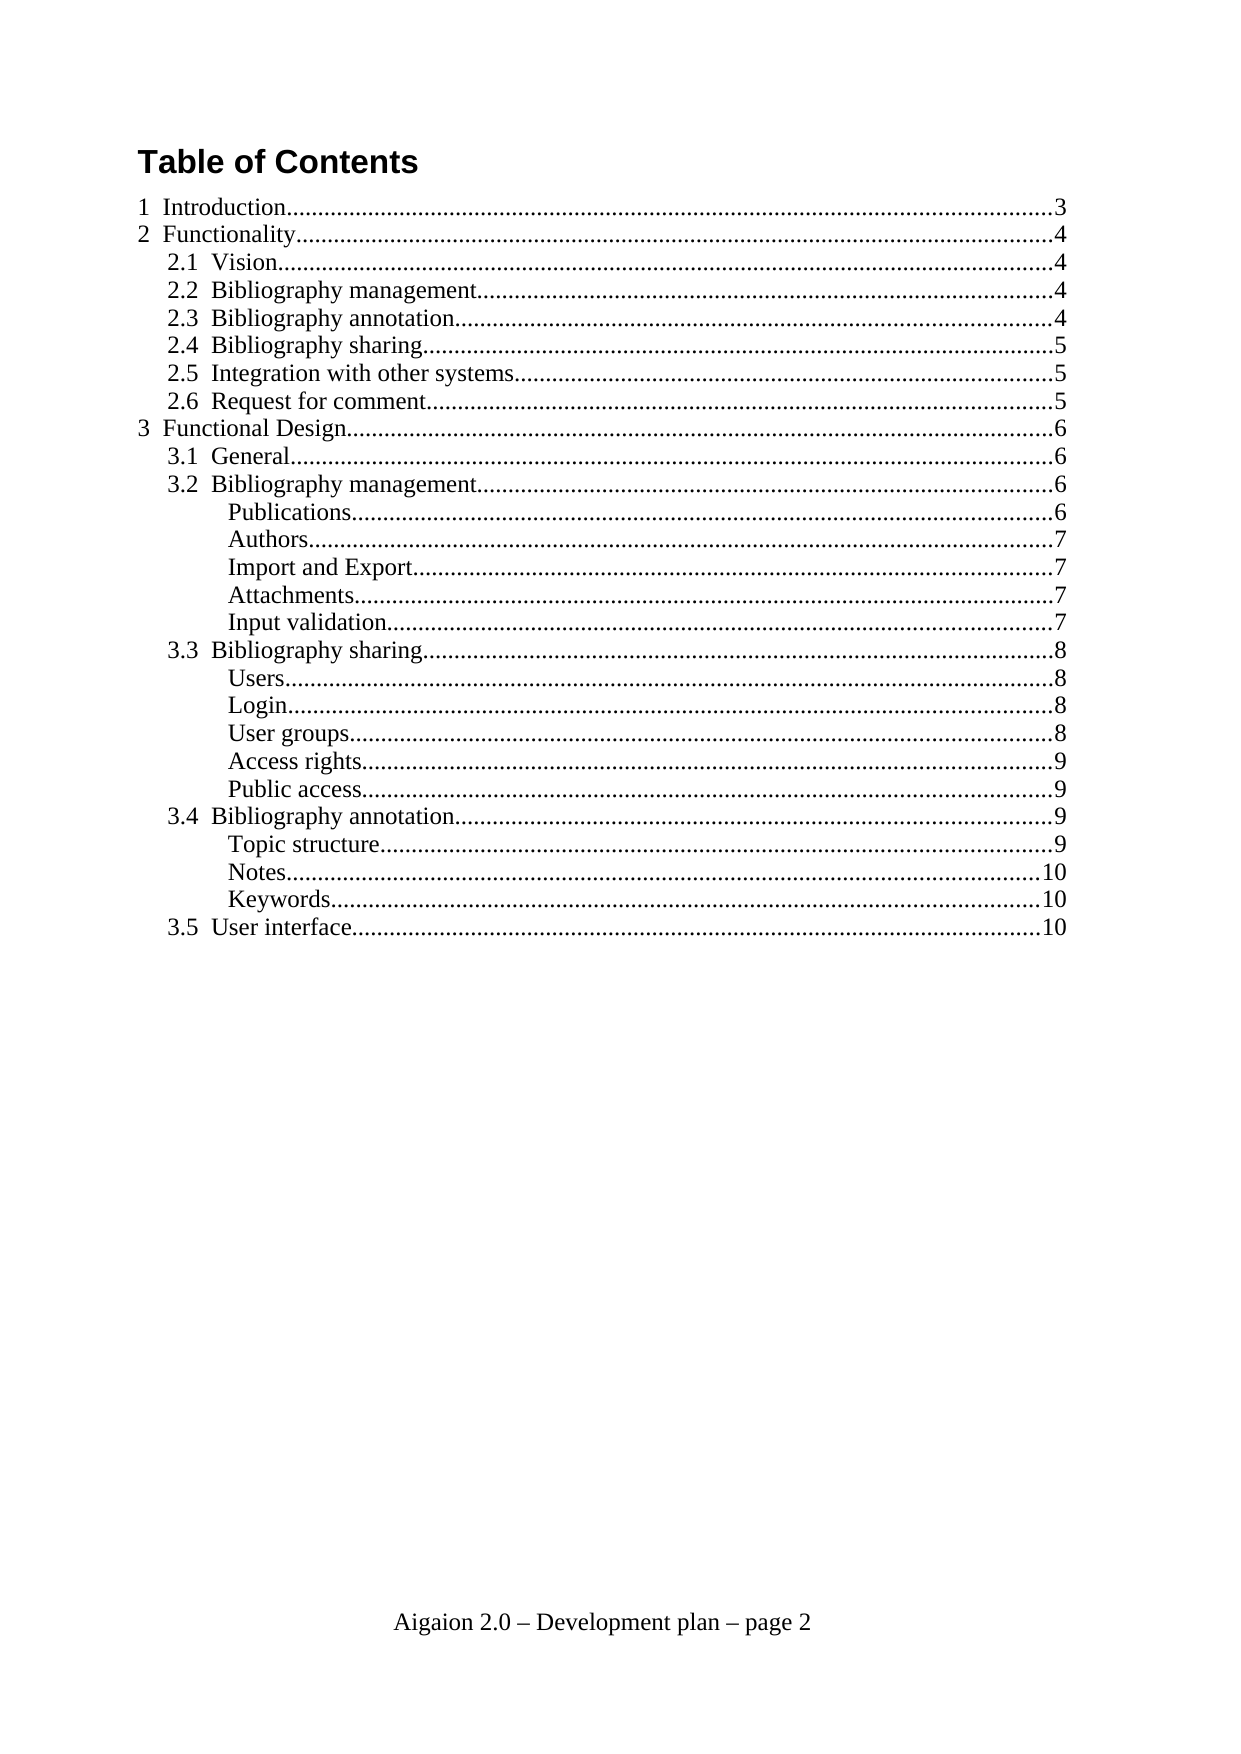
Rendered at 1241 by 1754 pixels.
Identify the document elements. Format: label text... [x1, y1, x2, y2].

text Authors 7 [196, 525, 1067, 553]
text Input validation 7 [196, 608, 1067, 636]
text Access rights 9 [196, 747, 1067, 775]
text 2 Functionality 4 [137, 221, 1067, 248]
text 3.1 General 6 [167, 442, 1067, 470]
text 2.2 Bibliography management 4 [167, 276, 1067, 304]
text Public access 9 [196, 775, 1067, 802]
subtitle Table of Contents [137, 143, 1067, 180]
text 2.4 Bibliography sharing 5 [167, 331, 1067, 359]
text 2.1 Vision 4 [167, 248, 1067, 276]
text User groups 8 [196, 719, 1067, 747]
text Login 8 [196, 692, 1067, 719]
text 3 Functional Design 6 [137, 414, 1067, 442]
text Import and Export 7 [196, 553, 1067, 581]
text Attachments 7 [196, 581, 1067, 608]
text Users 8 [196, 664, 1067, 692]
text 3.4 Bibliography annotation 9 [167, 802, 1067, 830]
text 3.2 Bibliography management 6 [167, 470, 1067, 498]
text Keywords 10 [196, 886, 1067, 913]
text 3.5 User interface 10 [167, 913, 1067, 941]
text 2.3 Bibliography annotation 4 [167, 304, 1067, 331]
text 1 Introduction 3 [137, 193, 1067, 221]
text 2.5 Integration with other systems 5 [167, 359, 1067, 387]
text Topic structure 9 [196, 830, 1067, 858]
text Publications 6 [196, 498, 1067, 525]
text Notes 10 [196, 858, 1067, 886]
text 3.3 Bibliography sharing 8 [167, 636, 1067, 664]
text 2.6 Request for comment 5 [167, 387, 1067, 414]
